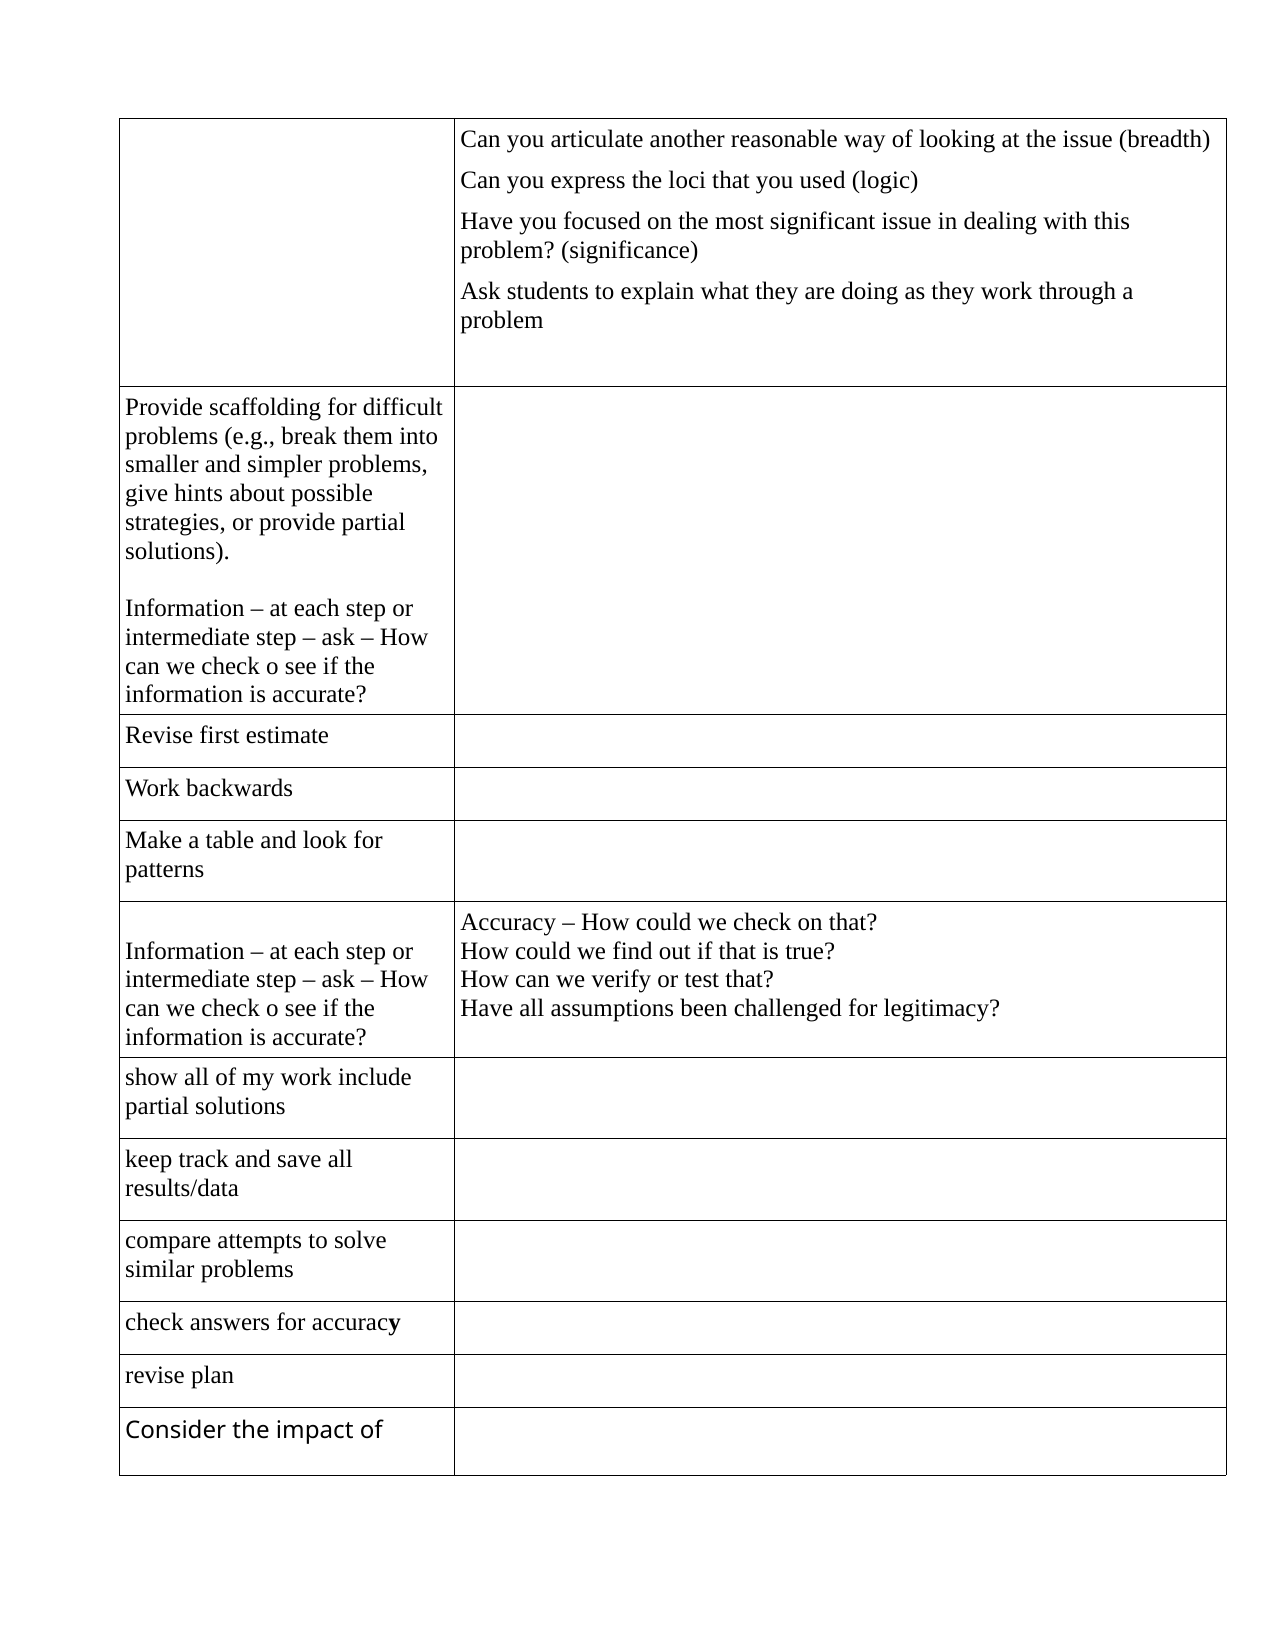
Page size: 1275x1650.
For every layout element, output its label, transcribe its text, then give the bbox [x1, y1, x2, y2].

table_cell Make a table and look for patterns [120, 821, 454, 901]
table_cell compare attempts to solve similar problems [120, 1221, 454, 1301]
table_cell check answers for accuracy [120, 1302, 454, 1354]
table_cell Provide scaffolding for difficult problems (e.g., break them into smaller and simpler problems, give hints about possible strategies, or provide partial solutions). Information – at each step or intermediate step – ask – How can we check o see if the information is accurate? [120, 387, 454, 714]
table_cell show all of my work include partial solutions [120, 1058, 454, 1138]
table_cell [455, 1408, 1226, 1475]
table_cell Information – at each step or intermediate step – ask – How can we check o see if the information is accurate? [120, 902, 454, 1057]
table_cell [455, 1302, 1226, 1354]
table_cell [455, 1058, 1226, 1138]
table_cell Can you articulate another reasonable way of looking at the issue (breadth) Can you express the loci that you used (logic) Have you focused on the most significant issue in dealing with this problem? (significance) Ask students to explain what they are doing as they work through a problem [455, 119, 1226, 386]
table_cell [455, 1221, 1226, 1301]
table_cell [455, 715, 1226, 767]
table_cell Consider the impact of [120, 1408, 454, 1475]
table_cell [455, 1355, 1226, 1407]
table_cell keep track and save all results/data [120, 1139, 454, 1220]
table_cell revise plan [120, 1355, 454, 1407]
table_cell [455, 821, 1226, 901]
table_cell Work backwards [120, 768, 454, 820]
table_cell [455, 387, 1226, 714]
table_cell [455, 768, 1226, 820]
table_cell Accuracy – How could we check on that? How could we find out if that is true? How can we verify or test that? Have all assumptions been challenged for legitimacy? [455, 902, 1226, 1057]
table_cell Revise first estimate [120, 715, 454, 767]
table_cell [455, 1139, 1226, 1220]
table_cell [120, 119, 454, 386]
